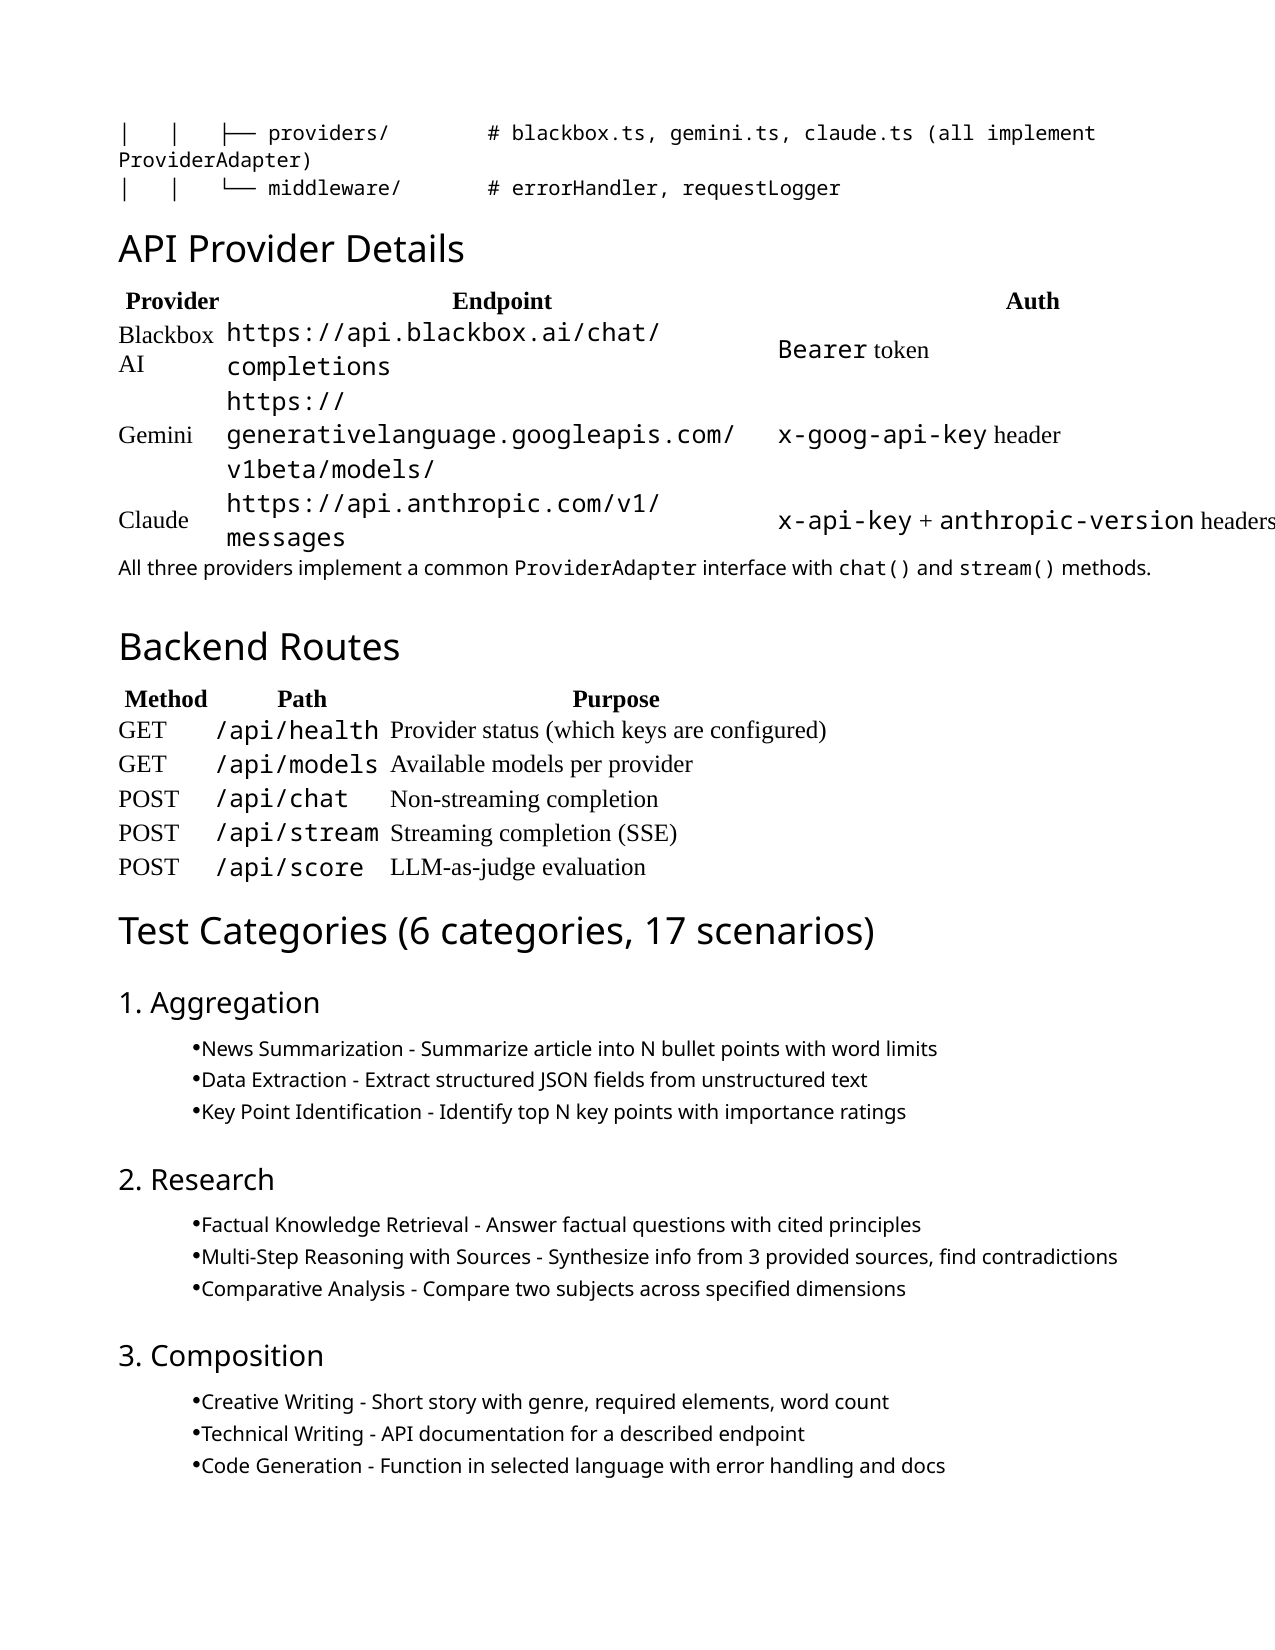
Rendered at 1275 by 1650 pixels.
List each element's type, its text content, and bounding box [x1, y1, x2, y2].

list Factual Knowledge Retrieval - Answer factual questions with cited principles [118, 1211, 1157, 1239]
table_cell POST [118, 849, 214, 883]
table_header Method [118, 684, 214, 713]
table_cell GET [118, 713, 214, 747]
subtitle 1. Aggregation [118, 982, 1157, 1022]
table_cell /api/health [214, 713, 390, 747]
list Code Generation - Function in selected language with error handling and docs [118, 1451, 1157, 1479]
list Comparative Analysis - Compare two subjects across specified dimensions [118, 1274, 1157, 1302]
table_cell x-api-key + anthropic-version headers [778, 485, 1275, 553]
list News Summarization - Summarize article into N bullet points with word limits [118, 1034, 1157, 1062]
table_cell Claude [118, 485, 226, 553]
text All three providers implement a common ProviderAdapter interface with chat() and stream() methods. [118, 553, 1157, 581]
table_header Auth [778, 286, 1275, 315]
text │ │ └── middleware/ # errorHandler, requestLogger [118, 174, 1157, 202]
list Key Point Identification - Identify top N key points with importance ratings [118, 1098, 1157, 1126]
subtitle API Provider Details [118, 223, 1157, 274]
table_cell LLM-as-judge evaluation [390, 849, 842, 883]
table_cell POST [118, 815, 214, 849]
table_cell Bearer token [778, 315, 1275, 383]
list Technical Writing - API documentation for a described endpoint [118, 1419, 1157, 1447]
table_cell https://generativelanguage.googleapis.com/v1beta/models/ [226, 383, 777, 485]
table_cell GET [118, 747, 214, 781]
table_header Purpose [390, 684, 842, 713]
table_cell POST [118, 781, 214, 815]
table_cell Streaming completion (SSE) [390, 815, 842, 849]
list Creative Writing - Short story with genre, required elements, word count [118, 1388, 1157, 1415]
table_cell Available models per provider [390, 747, 842, 781]
subtitle 3. Composition [118, 1336, 1157, 1375]
table_cell https://api.anthropic.com/v1/messages [226, 485, 777, 553]
table_cell /api/models [214, 747, 390, 781]
list Data Extraction - Extract structured JSON fields from unstructured text [118, 1066, 1157, 1094]
table_cell x-goog-api-key header [778, 383, 1275, 485]
table_cell Gemini [118, 383, 226, 485]
subtitle Test Categories (6 categories, 17 scenarios) [118, 904, 1157, 955]
table_cell /api/score [214, 849, 390, 883]
table_header Path [214, 684, 390, 713]
subtitle Backend Routes [118, 621, 1157, 672]
table_cell /api/chat [214, 781, 390, 815]
table_header Provider [118, 286, 226, 315]
table_cell https://api.blackbox.ai/chat/completions [226, 315, 777, 383]
table_cell Provider status (which keys are configured) [390, 713, 842, 747]
subtitle 2. Research [118, 1159, 1157, 1198]
table_cell Non-streaming completion [390, 781, 842, 815]
list Multi-Step Reasoning with Sources - Synthesize info from 3 provided sources, find contradictions [118, 1243, 1157, 1271]
table_cell Blackbox AI [118, 315, 226, 383]
text │ │ ├── providers/ # blackbox.ts, gemini.ts, claude.ts (all implement ProviderAdapter) [118, 118, 1157, 174]
table_header Endpoint [226, 286, 777, 315]
table_cell /api/stream [214, 815, 390, 849]
